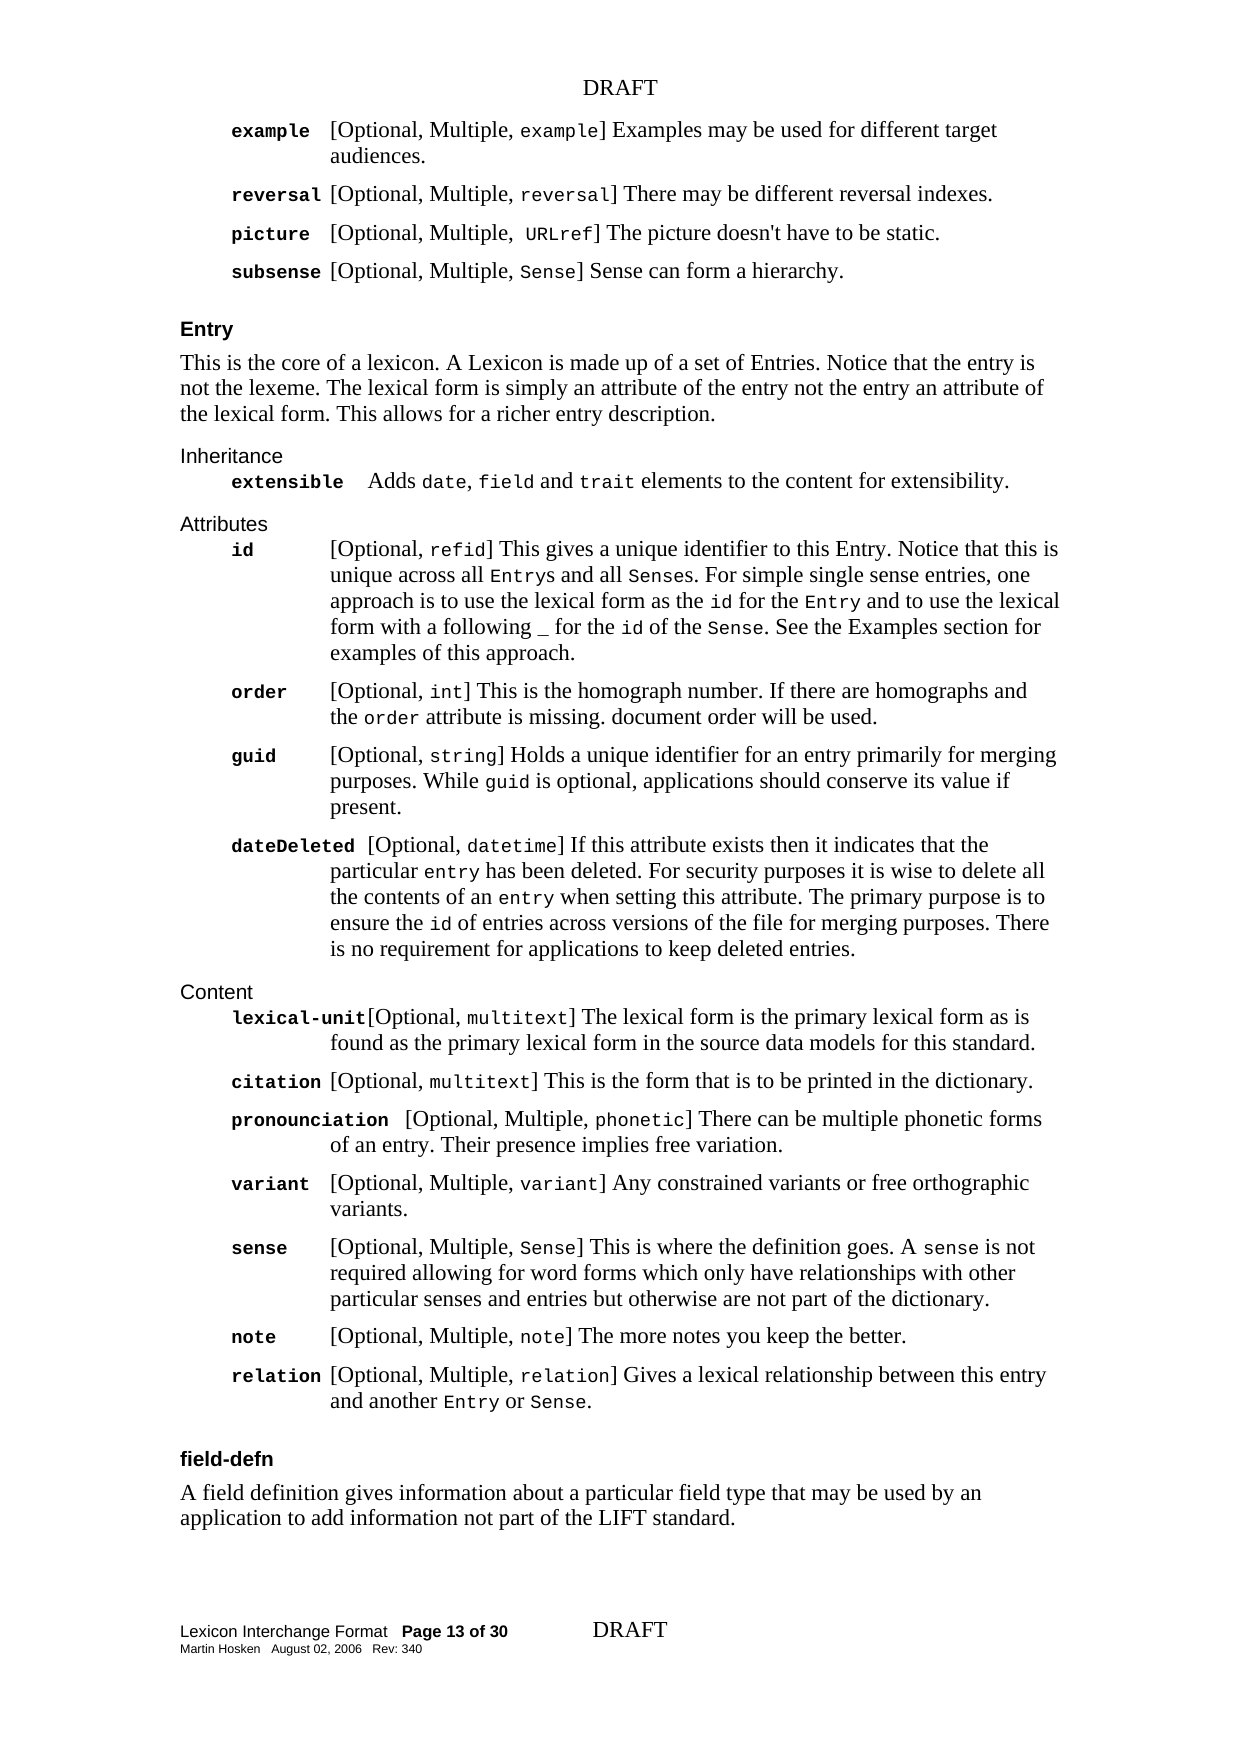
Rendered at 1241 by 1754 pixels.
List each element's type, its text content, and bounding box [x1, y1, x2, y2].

text citation [Optional, multitext] This is the form that is to be printed in the dictionary. [231, 1068, 1061, 1094]
text note [Optional, Multiple, note] The more notes you keep the better. [231, 1323, 1061, 1349]
text lexical-unit [Optional, multitext] The lexical form is the primary lexical form as is found as the primary lexical form in the source data models for this standard. [231, 1004, 1061, 1055]
text A field definition gives information about a particular field type that may be used by an application to add information not part of the LIFT standard. [180, 1480, 1061, 1531]
text dateDeleted [Optional, datetime] If this attribute exists then it indicates that the particular entry has been deleted. For security purposes it is wise to delete all the contents of an entry when setting this attribute. The primary purpose is to ensure the id of entries across versions of the file for merging purposes. There is no requirement for applications to keep deleted entries. [231, 832, 1061, 962]
text relation [Optional, Multiple, relation] Gives a lexical relationship between this entry and another Entry or Sense. [231, 1362, 1061, 1414]
text picture [Optional, Multiple, URLref] The picture doesn't have to be static. [231, 219, 1061, 246]
subtitle Entry [180, 318, 1061, 341]
text subsense [Optional, Multiple, Sense] Sense can form a hierarchy. [231, 258, 1061, 284]
text variant [Optional, Multiple, variant] Any constrained variants or free orthographic variants. [231, 1170, 1061, 1222]
text order [Optional, int] This is the homograph number. If there are homographs and the order attribute is missing. document order will be used. [231, 678, 1061, 730]
text extensible Adds date, field and trait elements to the content for extensibility. [231, 468, 1061, 494]
text This is the core of a lexicon. A Lexicon is made up of a set of Entries. Notice that the entry is not the lexeme. The lexical form is simply an attribute of the entry not the entry an attribute of the lexical form. This allows for a richer entry description. [180, 350, 1061, 426]
text example [Optional, Multiple, example] Examples may be used for different target audiences. [231, 117, 1061, 168]
subtitle Inheritance [180, 444, 1061, 468]
text guid [Optional, string] Holds a unique identifier for an entry primarily for merging purposes. While guid is optional, applications should conserve its value if present. [231, 742, 1061, 820]
subtitle Attributes [180, 512, 1061, 536]
text reversal [Optional, Multiple, reversal] There may be different reversal indexes. [231, 181, 1061, 207]
subtitle Content [180, 980, 1061, 1004]
text id [Optional, refid] This gives a unique identifier to this Entry. Notice that this is unique across all Entrys and all Senses. For simple single sense entries, one approach is to use the lexical form as the id for the Entry and to use the lexical form with a following _ for the id of the Sense. See the Examples section for examples of this approach. [231, 536, 1061, 665]
text pronounciation [Optional, Multiple, phonetic] There can be multiple phonetic forms of an entry. Their presence implies free variation. [231, 1106, 1061, 1158]
subtitle field-defn [180, 1448, 1061, 1471]
text sense [Optional, Multiple, Sense] This is where the definition goes. A sense is not required allowing for word forms which only have relationships with other particular senses and entries but otherwise are not part of the dictionary. [231, 1234, 1061, 1311]
